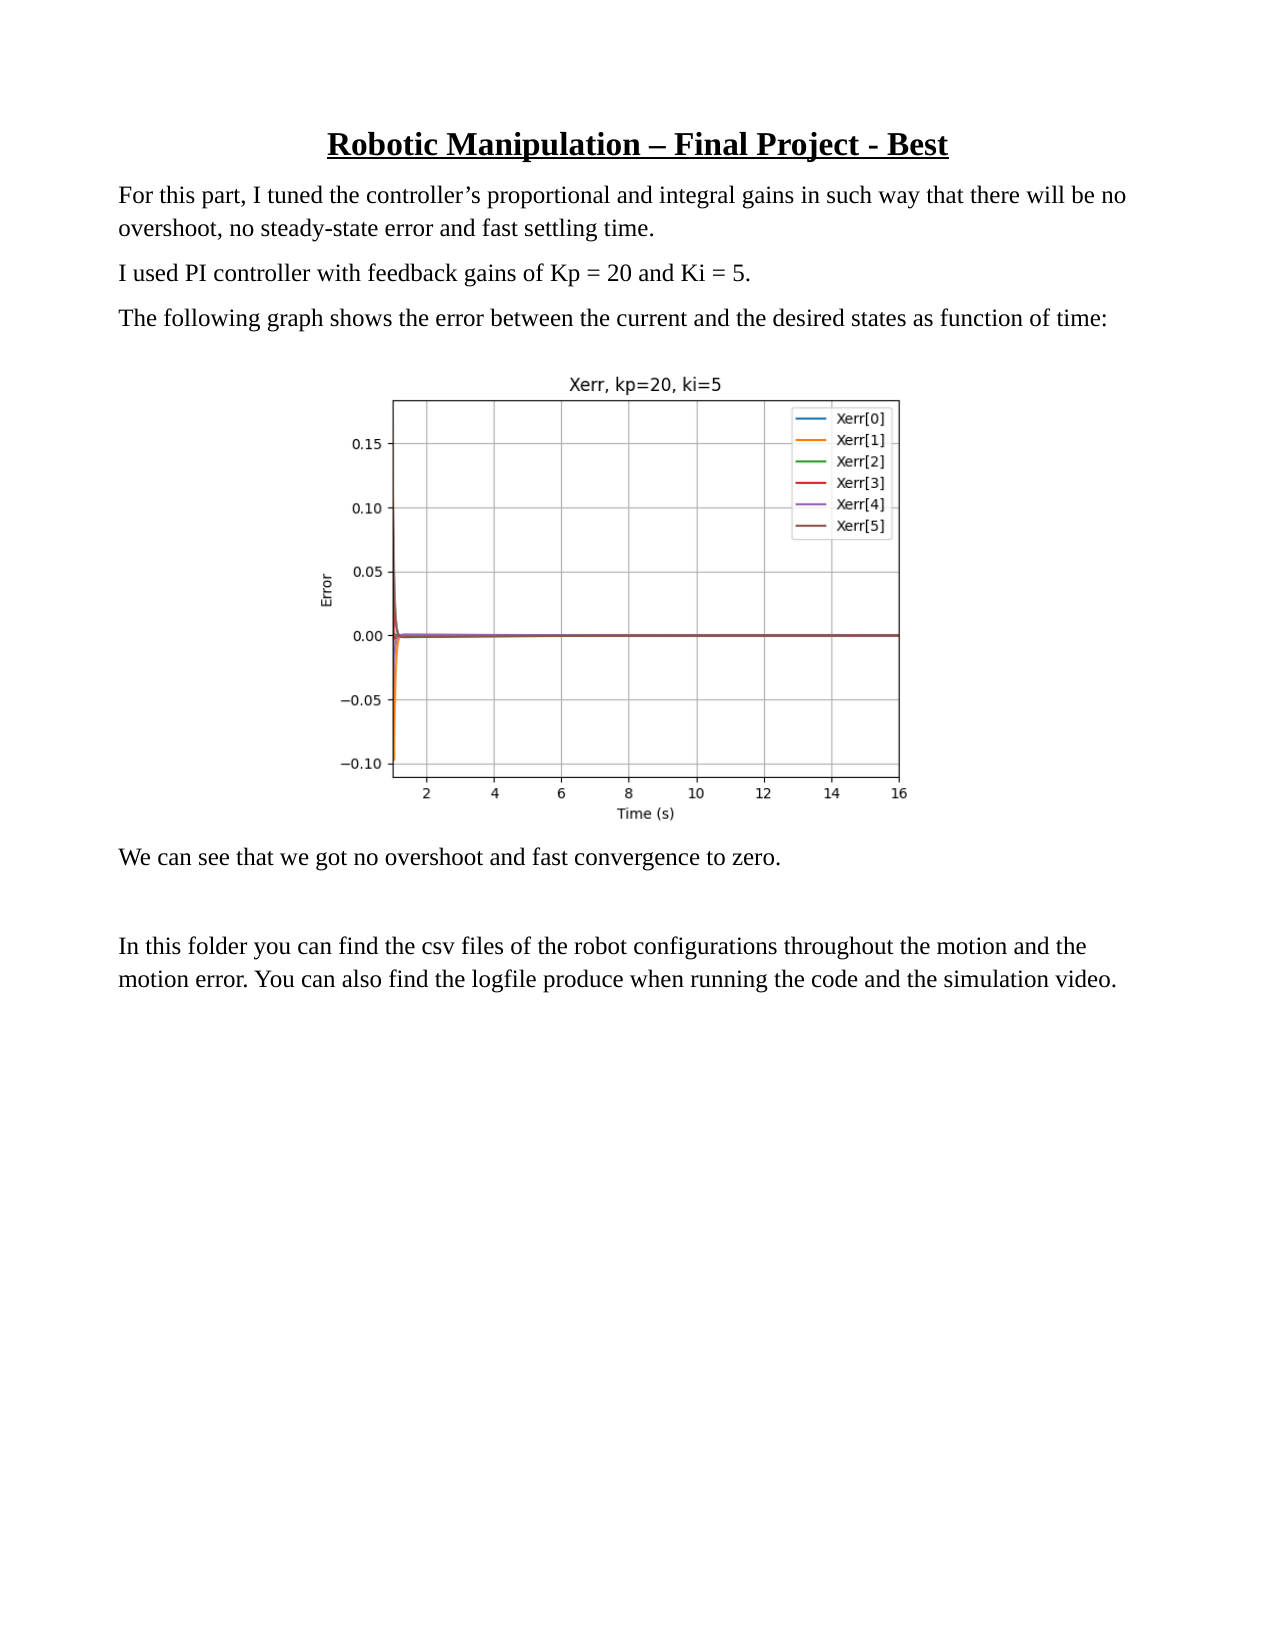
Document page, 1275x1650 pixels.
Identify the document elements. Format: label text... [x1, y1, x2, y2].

text The following graph shows the error between the current and the desired states as function of time: [118, 303, 1157, 332]
picture [311, 341, 964, 831]
text I used PI controller with feedback gains of Kp = 20 and Ki = 5. [118, 258, 1157, 287]
text In this folder you can find the csv files of the robot configurations throughout the motion and the motion error. You can also find the logfile produce when running the code and the simulation video. [118, 931, 1157, 993]
text For this part, I tuned the controller’s proportional and integral gains in such way that there will be no overshoot, no steady-state error and fast settling time. [118, 180, 1157, 242]
text We can see that we got no overshoot and fast convergence to zero. [118, 842, 1157, 870]
text Robotic Manipulation – Final Project - Best [118, 124, 1157, 162]
